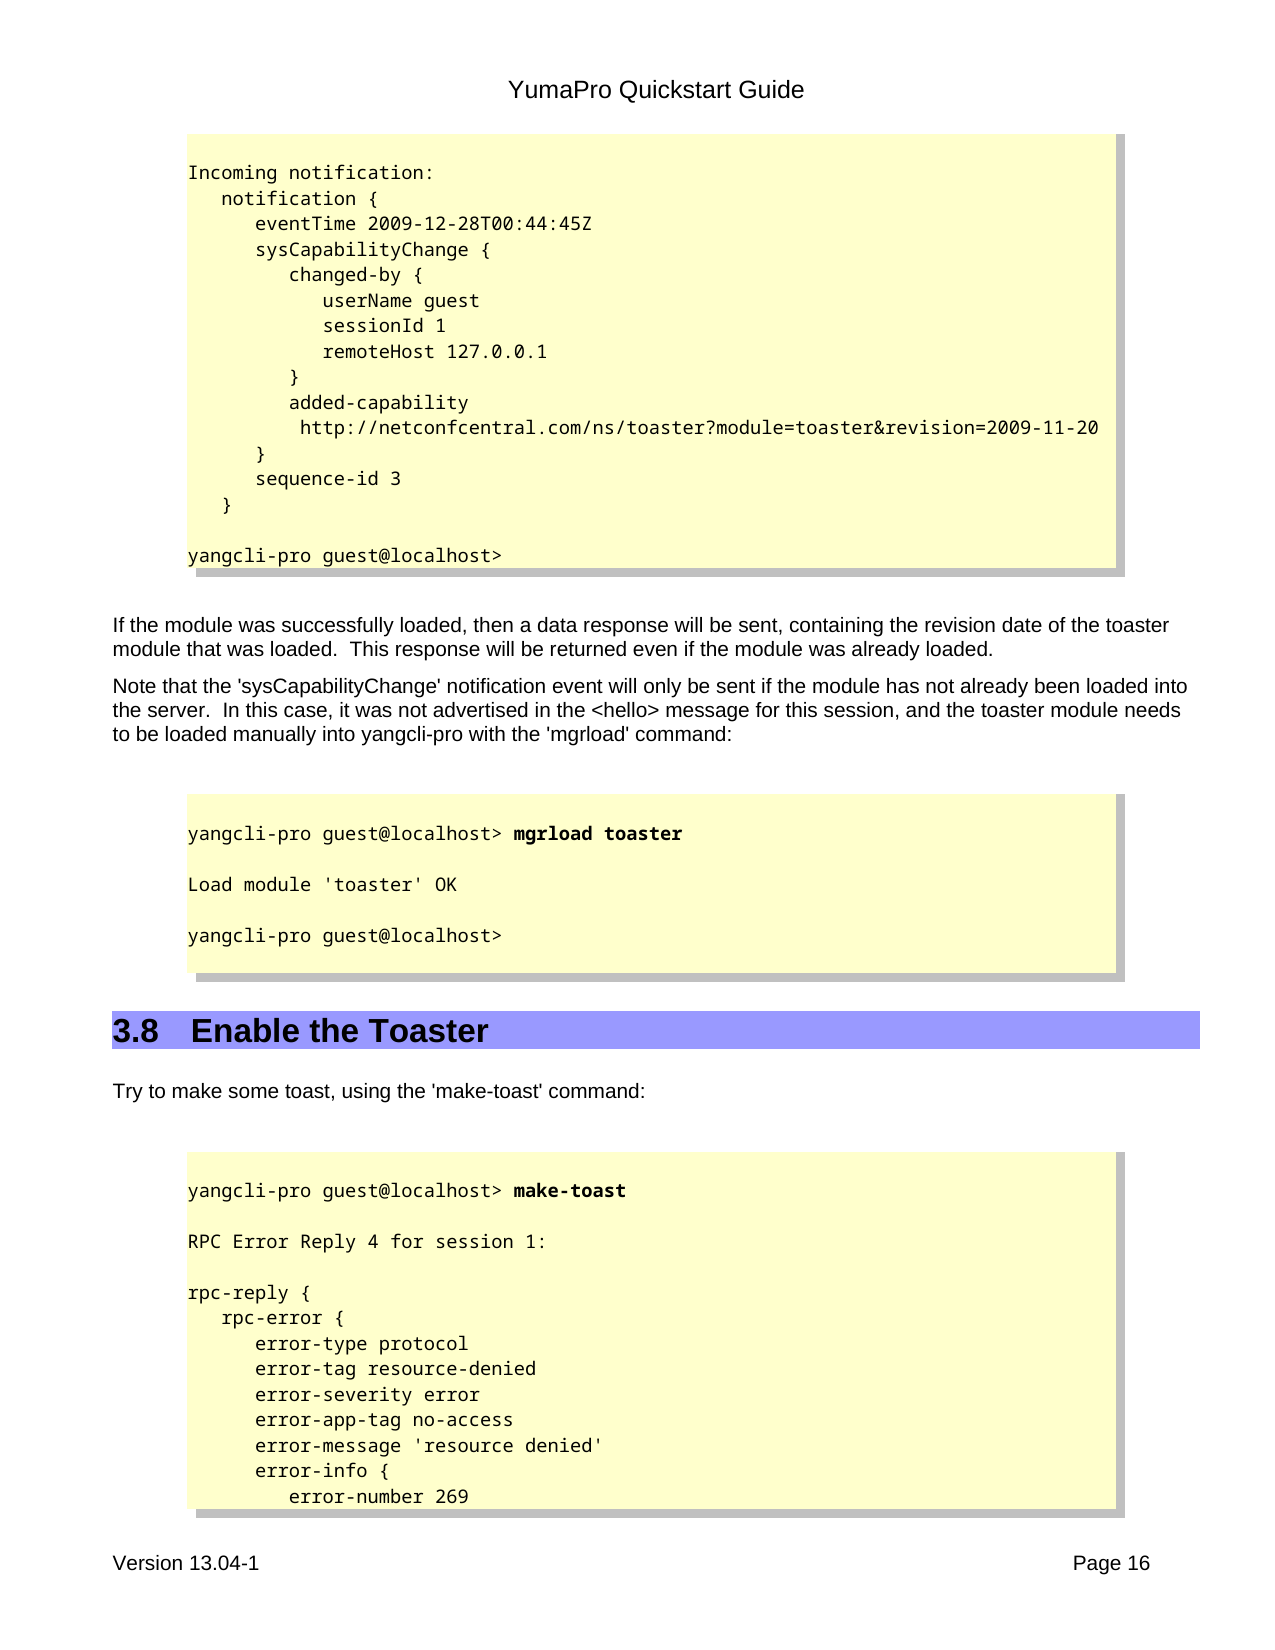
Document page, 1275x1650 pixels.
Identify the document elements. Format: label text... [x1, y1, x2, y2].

text error-type protocol [187, 1330, 1116, 1356]
text Note that the 'sysCapabilityChange' notification event will only be sent if the module has not already been loaded into the server. In this case, it was not advertised in the <hello> message for this session, and the toaster module needs to be loaded manually into yangcli-pro with the 'mgrload' command: [112, 673, 1200, 745]
text yangcli-pro guest@localhost> [187, 542, 1116, 568]
text RPC Error Reply 4 for session 1: [187, 1228, 1116, 1254]
text Load module 'toaster' OK [187, 871, 1116, 896]
text notification { [187, 185, 1116, 210]
text Try to make some toast, using the 'make-toast' command: [112, 1079, 1200, 1103]
text error-info { [187, 1458, 1116, 1483]
text error-message 'resource denied' [187, 1432, 1116, 1458]
text } [187, 440, 1116, 466]
text added-capability http://netconfcentral.com/ns/toaster?module=toaster&revision=2009-11-20 [187, 389, 1116, 440]
text error-tag resource-denied [187, 1356, 1116, 1381]
text changed-by { [187, 261, 1116, 287]
text yangcli-pro guest@localhost> mgrload toaster [187, 820, 1116, 845]
text } [187, 363, 1116, 389]
text rpc-error { [187, 1305, 1116, 1330]
text yangcli-pro guest@localhost> make-toast [187, 1177, 1116, 1203]
text sequence-id 3 [187, 466, 1116, 491]
text yangcli-pro guest@localhost> [187, 922, 1116, 947]
text userName guest [187, 287, 1116, 312]
text Incoming notification: [187, 159, 1116, 185]
text } [187, 491, 1116, 517]
text remoteHost 127.0.0.1 [187, 338, 1116, 363]
text rpc-reply { [187, 1279, 1116, 1305]
text If the module was successfully loaded, then a data response will be sent, containing the revision date of the toaster module that was loaded. This response will be returned even if the module was already loaded. [112, 613, 1200, 661]
text error-number 269 [187, 1483, 1116, 1509]
subtitle Enable the Toaster [112, 1011, 1200, 1049]
text error-severity error [187, 1381, 1116, 1407]
text sessionId 1 [187, 312, 1116, 338]
text eventTime 2009-12-28T00:44:45Z [187, 210, 1116, 236]
text error-app-tag no-access [187, 1407, 1116, 1432]
text sysCapabilityChange { [187, 236, 1116, 261]
